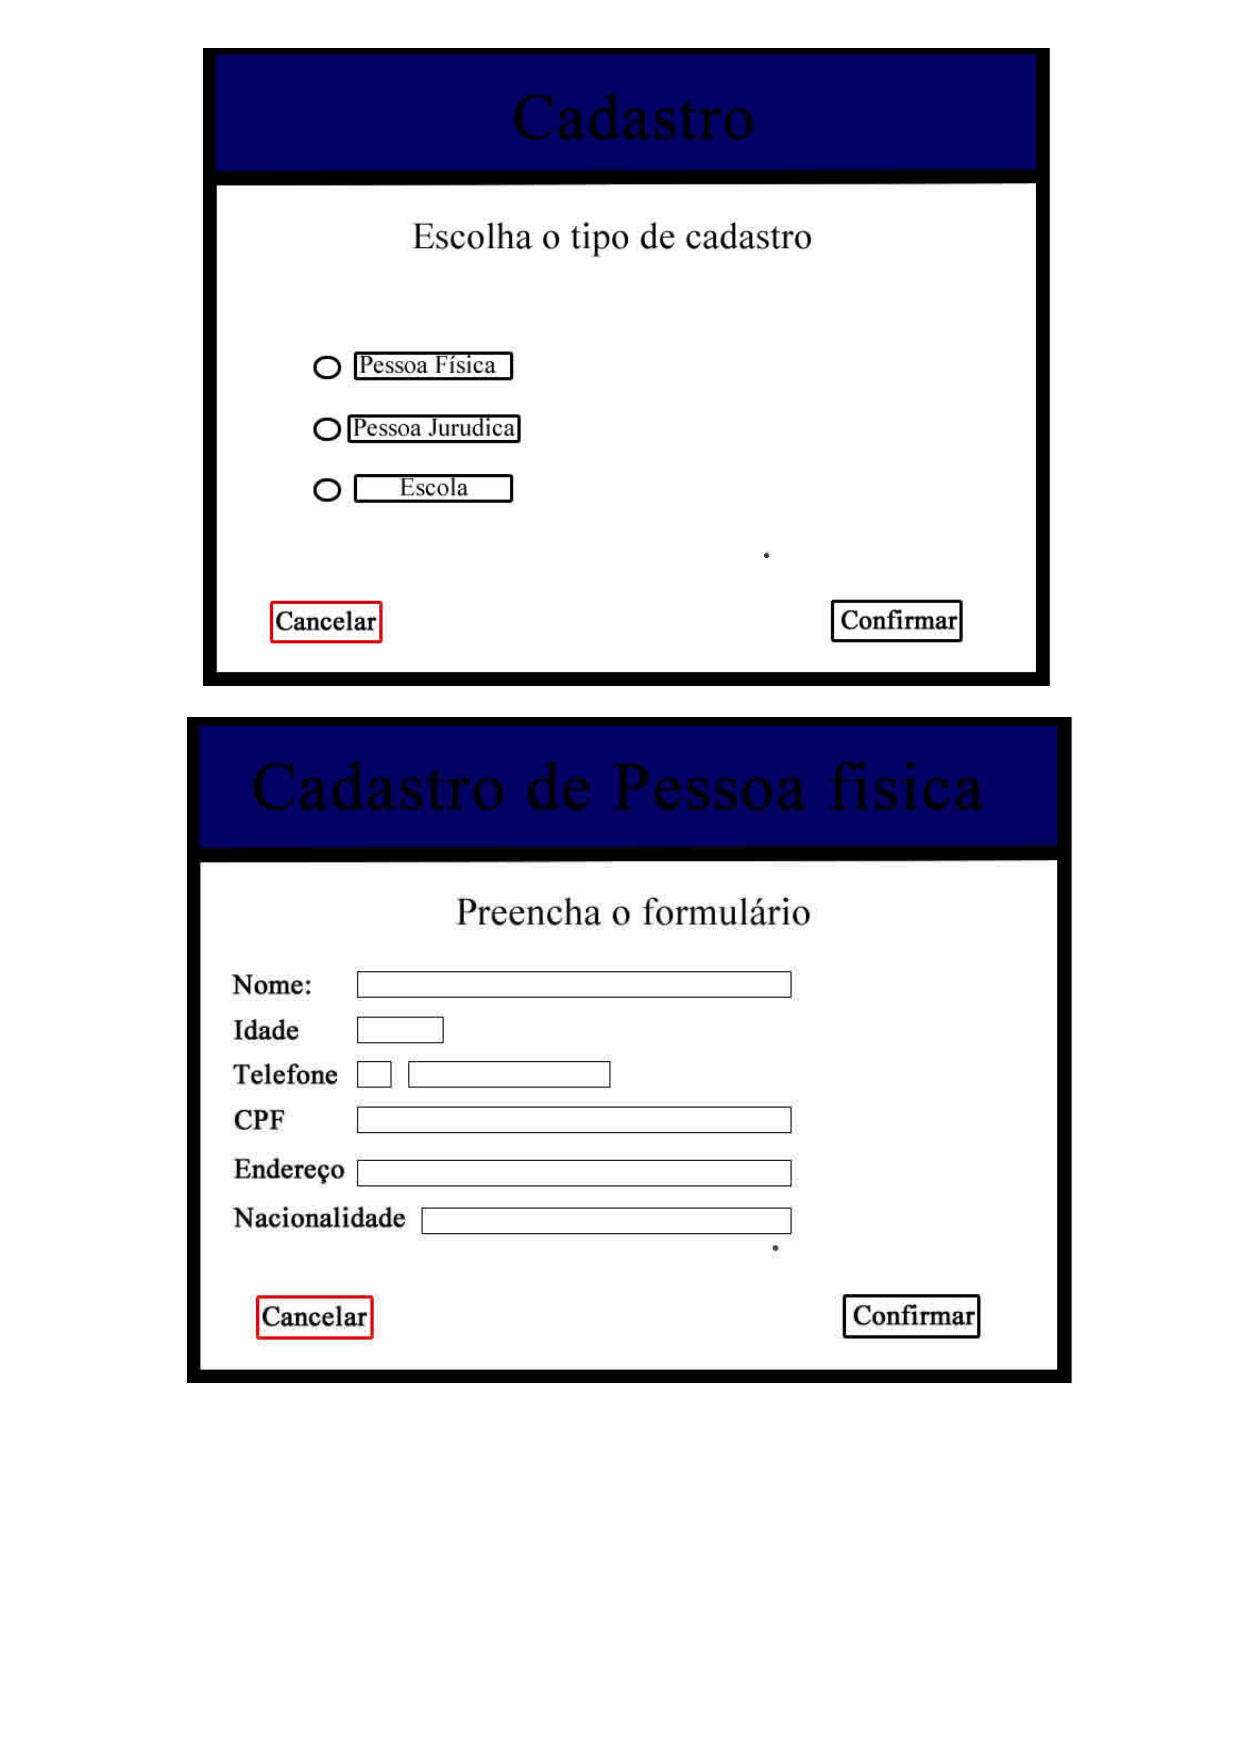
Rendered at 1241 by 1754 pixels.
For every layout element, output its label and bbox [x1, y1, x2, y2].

picture [203, 48, 1053, 686]
picture [187, 717, 1074, 1383]
